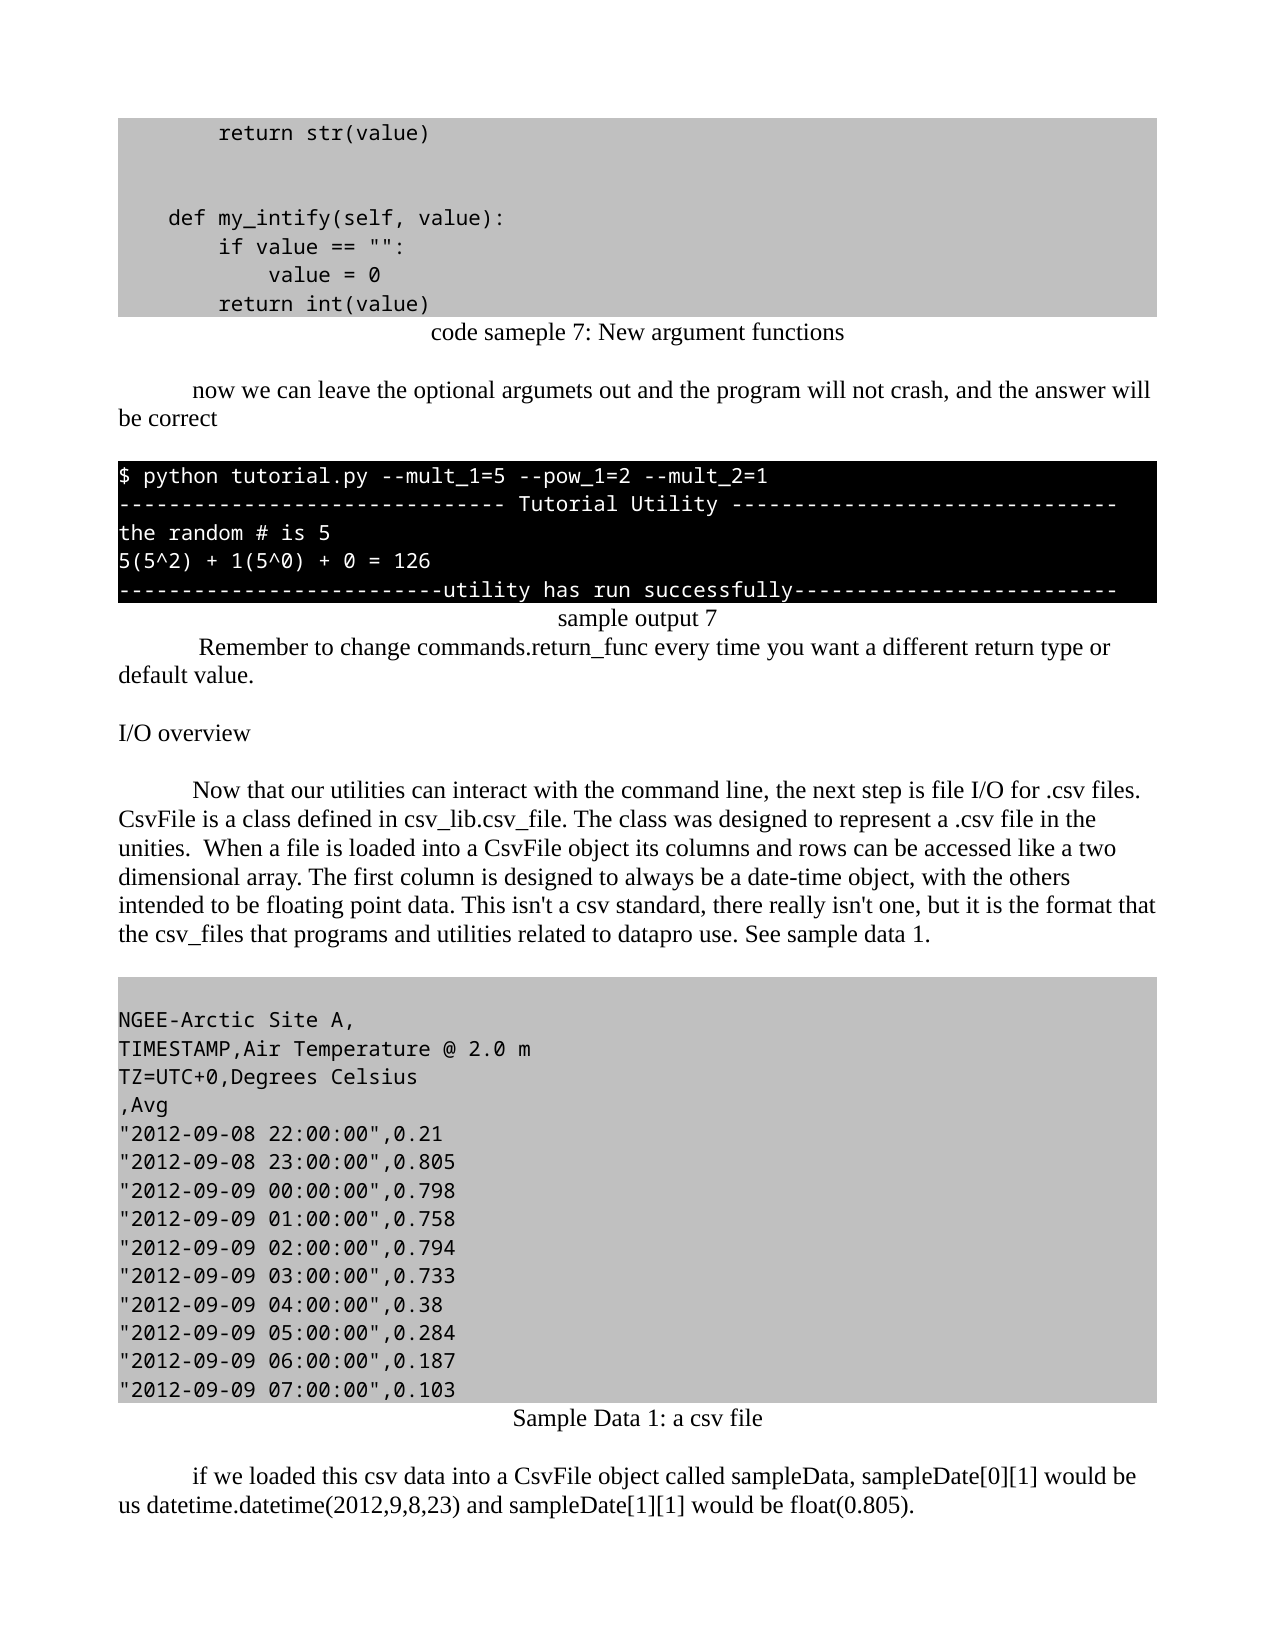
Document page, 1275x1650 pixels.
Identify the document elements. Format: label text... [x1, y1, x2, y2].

text value = 0 [118, 260, 1157, 289]
text "2012-09-09 01:00:00",0.758 [118, 1204, 1157, 1233]
text "2012-09-09 07:00:00",0.103 [118, 1375, 1157, 1403]
text 5(5^2) + 1(5^0) + 0 = 126 [118, 546, 1157, 575]
text ------------------------------- Tutorial Utility ------------------------------- [118, 489, 1157, 518]
text if value == "": [118, 232, 1157, 260]
text def my_intify(self, value): [118, 203, 1157, 232]
text return int(value) [118, 289, 1157, 317]
text Now that our utilities can interact with the command line, the next step is file I/O for .csv files. CsvFile is a class defined in csv_lib.csv_file. The class was designed to represent a .csv file in the unities. When a file is loaded into a CsvFile object its columns and rows can be accessed like a two dimensional array. The first column is designed to always be a date-time object, with the others intended to be floating point data. This isn't a csv standard, there really isn't one, but it is the format that the csv_files that programs and utilities related to datapro use. See sample data 1. [118, 776, 1157, 948]
text code sameple 7: New argument functions [118, 317, 1157, 346]
text Remember to change commands.return_func every time you want a different return type or default value. [118, 632, 1157, 689]
text "2012-09-09 02:00:00",0.794 [118, 1233, 1157, 1261]
text --------------------------utility has run successfully-------------------------- [118, 575, 1157, 603]
text now we can leave the optional argumets out and the program will not crash, and the answer will be correct [118, 375, 1157, 432]
text TZ=UTC+0,Degrees Celsius [118, 1062, 1157, 1091]
text ,Avg [118, 1091, 1157, 1119]
text "2012-09-09 00:00:00",0.798 [118, 1176, 1157, 1204]
text I/O overview [118, 718, 1157, 747]
text "2012-09-09 03:00:00",0.733 [118, 1261, 1157, 1290]
text "2012-09-09 05:00:00",0.284 [118, 1318, 1157, 1347]
text "2012-09-08 22:00:00",0.21 [118, 1119, 1157, 1147]
text "2012-09-09 06:00:00",0.187 [118, 1347, 1157, 1375]
text "2012-09-08 23:00:00",0.805 [118, 1147, 1157, 1176]
text $ python tutorial.py --mult_1=5 --pow_1=2 --mult_2=1 [118, 461, 1157, 489]
text NGEE-Arctic Site A, [118, 1005, 1157, 1034]
text the random # is 5 [118, 518, 1157, 546]
text return str(value) [118, 118, 1157, 147]
text if we loaded this csv data into a CsvFile object called sampleData, sampleDate[0][1] would be us datetime.datetime(2012,9,8,23) and sampleDate[1][1] would be float(0.805). [118, 1461, 1157, 1518]
text "2012-09-09 04:00:00",0.38 [118, 1290, 1157, 1318]
text sample output 7 [118, 603, 1157, 632]
text TIMESTAMP,Air Temperature @ 2.0 m [118, 1034, 1157, 1062]
text Sample Data 1: a csv file [118, 1403, 1157, 1432]
